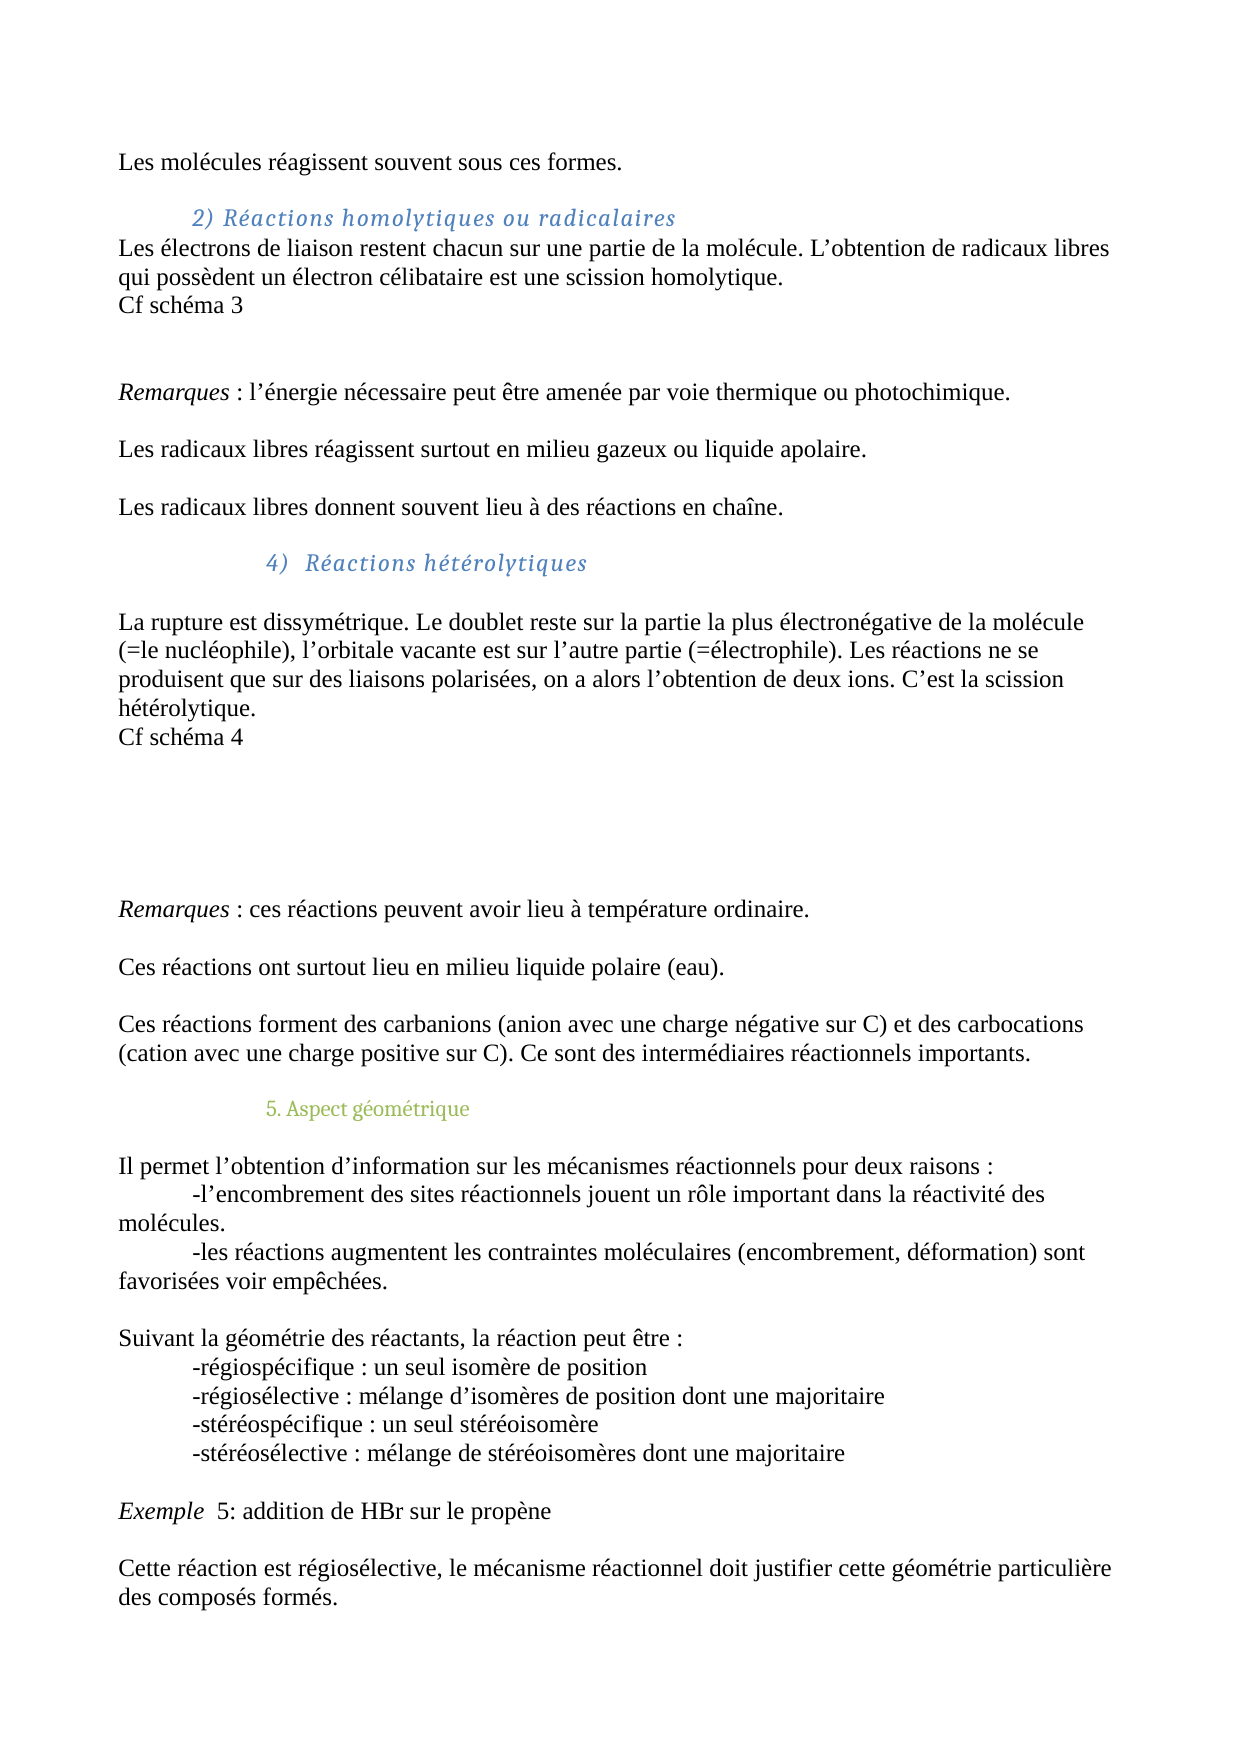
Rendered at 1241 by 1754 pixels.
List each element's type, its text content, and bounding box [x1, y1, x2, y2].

text Il permet l’obtention d’information sur les mécanismes réactionnels pour deux raisons : [118, 1151, 1122, 1179]
text Remarques : l’énergie nécessaire peut être amenée par voie thermique ou photochimique. [118, 377, 1122, 406]
text La rupture est dissymétrique. Le doublet reste sur la partie la plus électronégative de la molécule (=le nucléophile), l’orbitale vacante est sur l’autre partie (=électrophile). Les réactions ne se produisent que sur des liaisons polarisées, on a alors l’obtention de deux ions. C’est la scission hétérolytique. [118, 607, 1122, 722]
text -l’encombrement des sites réactionnels jouent un rôle important dans la réactivité des molécules. [118, 1179, 1122, 1237]
list Réactions hétérolytiques [266, 549, 1122, 578]
text Les radicaux libres donnent souvent lieu à des réactions en chaîne. [118, 492, 1122, 521]
text Suivant la géométrie des réactants, la réaction peut être : [118, 1323, 1122, 1352]
subtitle 5. Aspect géométrique [192, 1096, 1122, 1122]
text Ces réactions ont surtout lieu en milieu liquide polaire (eau). [118, 952, 1122, 981]
text 2) Réactions homolytiques ou radicalaires [118, 204, 1122, 233]
text Cf schéma 3 [118, 291, 1122, 319]
text Les molécules réagissent souvent sous ces formes. [118, 147, 1122, 176]
text Remarques : ces réactions peuvent avoir lieu à température ordinaire. [118, 894, 1122, 923]
text Les radicaux libres réagissent surtout en milieu gazeux ou liquide apolaire. [118, 434, 1122, 463]
text -régiosélective : mélange d’isomères de position dont une majoritaire [118, 1381, 1122, 1409]
text Les électrons de liaison restent chacun sur une partie de la molécule. L’obtention de radicaux libres qui possèdent un électron célibataire est une scission homolytique. [118, 233, 1122, 291]
text Exemple 5: addition de HBr sur le propène [118, 1496, 1122, 1524]
text Cf schéma 4 [118, 722, 1122, 751]
text -régiospécifique : un seul isomère de position [118, 1352, 1122, 1381]
text -les réactions augmentent les contraintes moléculaires (encombrement, déformation) sont favorisées voir empêchées. [118, 1237, 1122, 1294]
text (cation avec une charge positive sur C). Ce sont des intermédiaires réactionnels importants. [118, 1038, 1122, 1067]
text Ces réactions forment des carbanions (anion avec une charge négative sur C) et des carbocations [118, 1009, 1122, 1038]
text -stéréospécifique : un seul stéréoisomère [118, 1409, 1122, 1438]
text -stéréosélective : mélange de stéréoisomères dont une majoritaire [118, 1438, 1122, 1467]
text Cette réaction est régiosélective, le mécanisme réactionnel doit justifier cette géométrie particulière des composés formés. [118, 1553, 1122, 1611]
